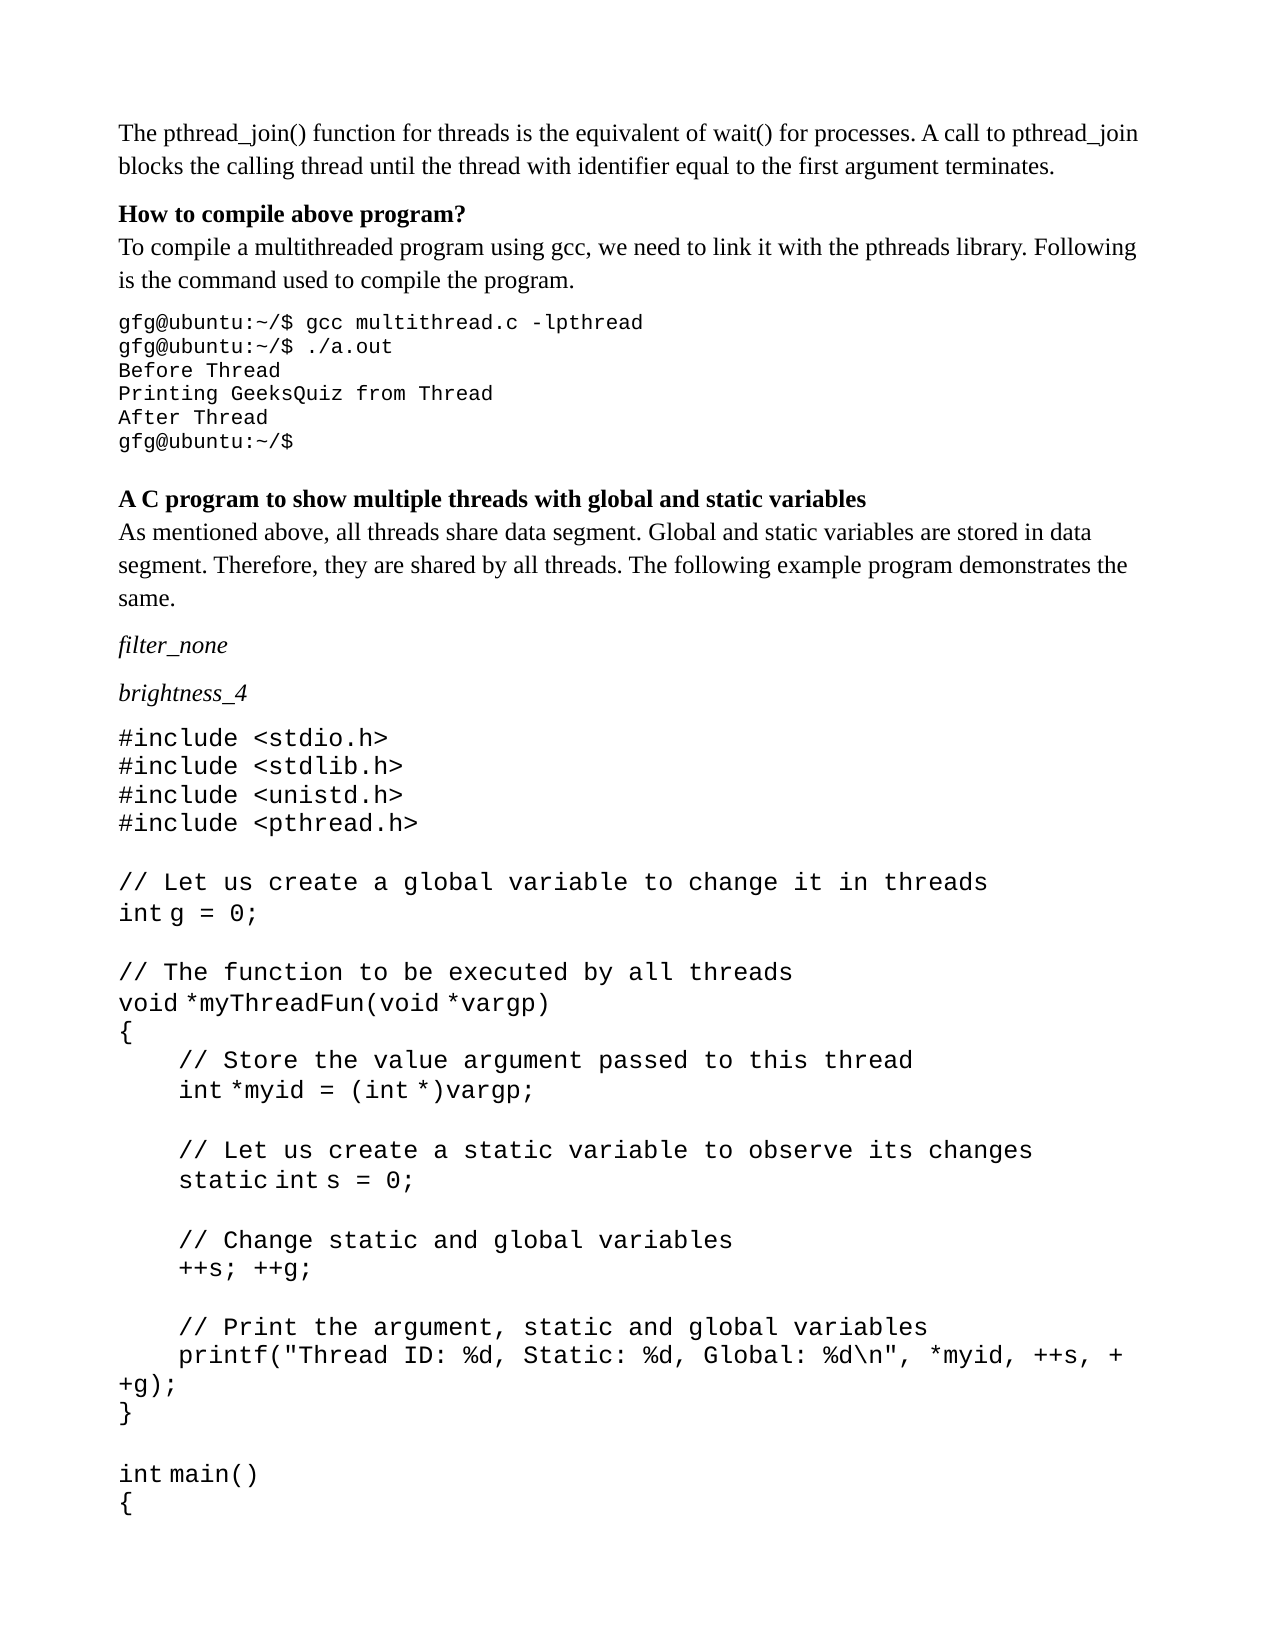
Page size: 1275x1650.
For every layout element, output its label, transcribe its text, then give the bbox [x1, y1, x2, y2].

text A C program to show multiple threads with global and static variables As mentioned above, all threads share data segment. Global and static variables are stored in data segment. Therefore, they are shared by all threads. The following example program demonstrates the same. [118, 484, 1157, 612]
text brightness_4 [118, 678, 1157, 707]
text filter_none [118, 630, 1157, 659]
table_header #include <stdio.h> #include <stdlib.h> #include <unistd.h> #include <pthread.h> // Let us create a global variable to change it in threads int g = 0; // The function to be executed by all threads void *myThreadFun(void *vargp) { // Store the value argument passed to this thread int *myid = (int *)vargp; // Let us create a static variable to observe its changes static int s = 0; // Change static and global variables ++s; ++g; // Print the argument, static and global variables printf("Thread ID: %d, Static: %d, Global: %d\n", *myid, ++s, ++g); } int main() { [118, 726, 1157, 1518]
text gfg@ubuntu:~/$ gcc multithread.c -lpthread [118, 312, 1157, 336]
text The pthread_join() function for threads is the equivalent of wait() for processes. A call to pthread_join blocks the calling thread until the thread with identifier equal to the first argument terminates. [118, 118, 1157, 180]
text How to compile above program? To compile a multithreaded program using gcc, we need to link it with the pthreads library. Following is the command used to compile the program. [118, 199, 1157, 293]
text gfg@ubuntu:~/$ [118, 431, 1157, 454]
text gfg@ubuntu:~/$ ./a.out [118, 336, 1157, 360]
text Printing GeeksQuiz from Thread [118, 383, 1157, 407]
text Before Thread [118, 360, 1157, 383]
text After Thread [118, 407, 1157, 431]
